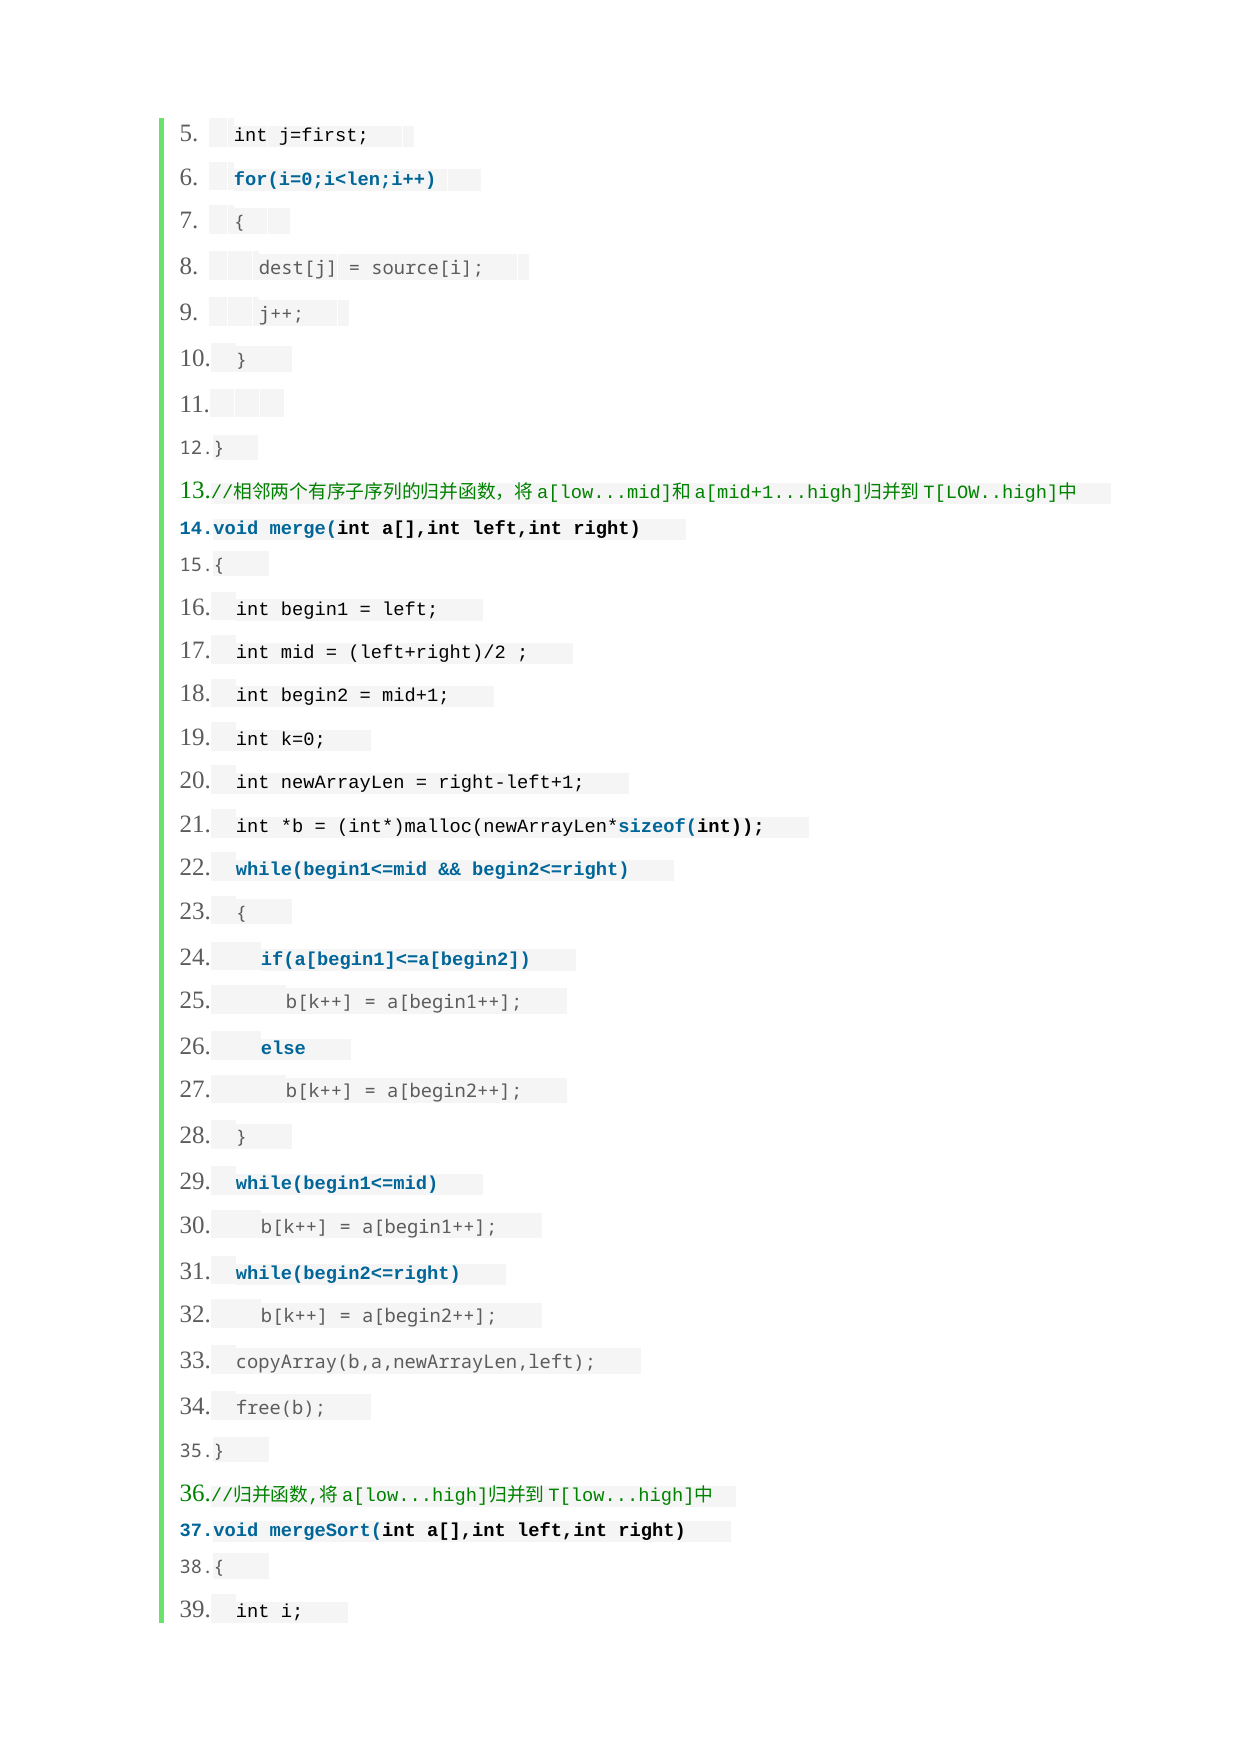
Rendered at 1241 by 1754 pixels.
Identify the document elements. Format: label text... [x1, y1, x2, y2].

list int i; [164, 1594, 1122, 1623]
list while(begin2<=right) [164, 1256, 1122, 1285]
list for(i=0;i<len;i++) [164, 162, 1122, 191]
list void mergeSort(int a[],int left,int right) [164, 1521, 1122, 1542]
list j++; [164, 297, 1122, 326]
list int begin2 = mid+1; [164, 678, 1122, 707]
list free(b); [164, 1391, 1122, 1420]
list { [164, 551, 1122, 576]
list int begin1 = left; [164, 592, 1122, 621]
list { [164, 1553, 1122, 1579]
list int *b = (int*)malloc(newArrayLen*sizeof(int)); [164, 809, 1122, 838]
list b[k++] = a[begin1++]; [164, 985, 1122, 1014]
list } [164, 1437, 1122, 1462]
list { [164, 205, 1122, 234]
list void merge(int a[],int left,int right) [164, 519, 1122, 540]
list while(begin1<=mid) [164, 1166, 1122, 1195]
list dest[j] = source[i]; [164, 251, 1122, 280]
list } [164, 343, 1122, 372]
list b[k++] = a[begin2++]; [164, 1074, 1122, 1103]
list if(a[begin1]<=a[begin2]) [164, 942, 1122, 971]
list //相邻两个有序子序列的归并函数，将a[low...mid]和a[mid+1...high]归并到T[LOW..high]中 [164, 476, 1122, 504]
list while(begin1<=mid && begin2<=right) [164, 852, 1122, 881]
list int newArrayLen = right-left+1; [164, 765, 1122, 794]
list int mid = (left+right)/2 ; [164, 635, 1122, 664]
list //归并函数,将a[low...high]归并到T[low...high]中 [164, 1478, 1122, 1507]
list int k=0; [164, 722, 1122, 751]
list int j=first; [164, 118, 1122, 147]
list } [164, 435, 1122, 460]
list else [164, 1031, 1122, 1060]
list } [164, 1120, 1122, 1149]
list b[k++] = a[begin2++]; [164, 1299, 1122, 1328]
list copyArray(b,a,newArrayLen,left); [164, 1345, 1122, 1374]
list b[k++] = a[begin1++]; [164, 1210, 1122, 1238]
list { [164, 896, 1122, 924]
